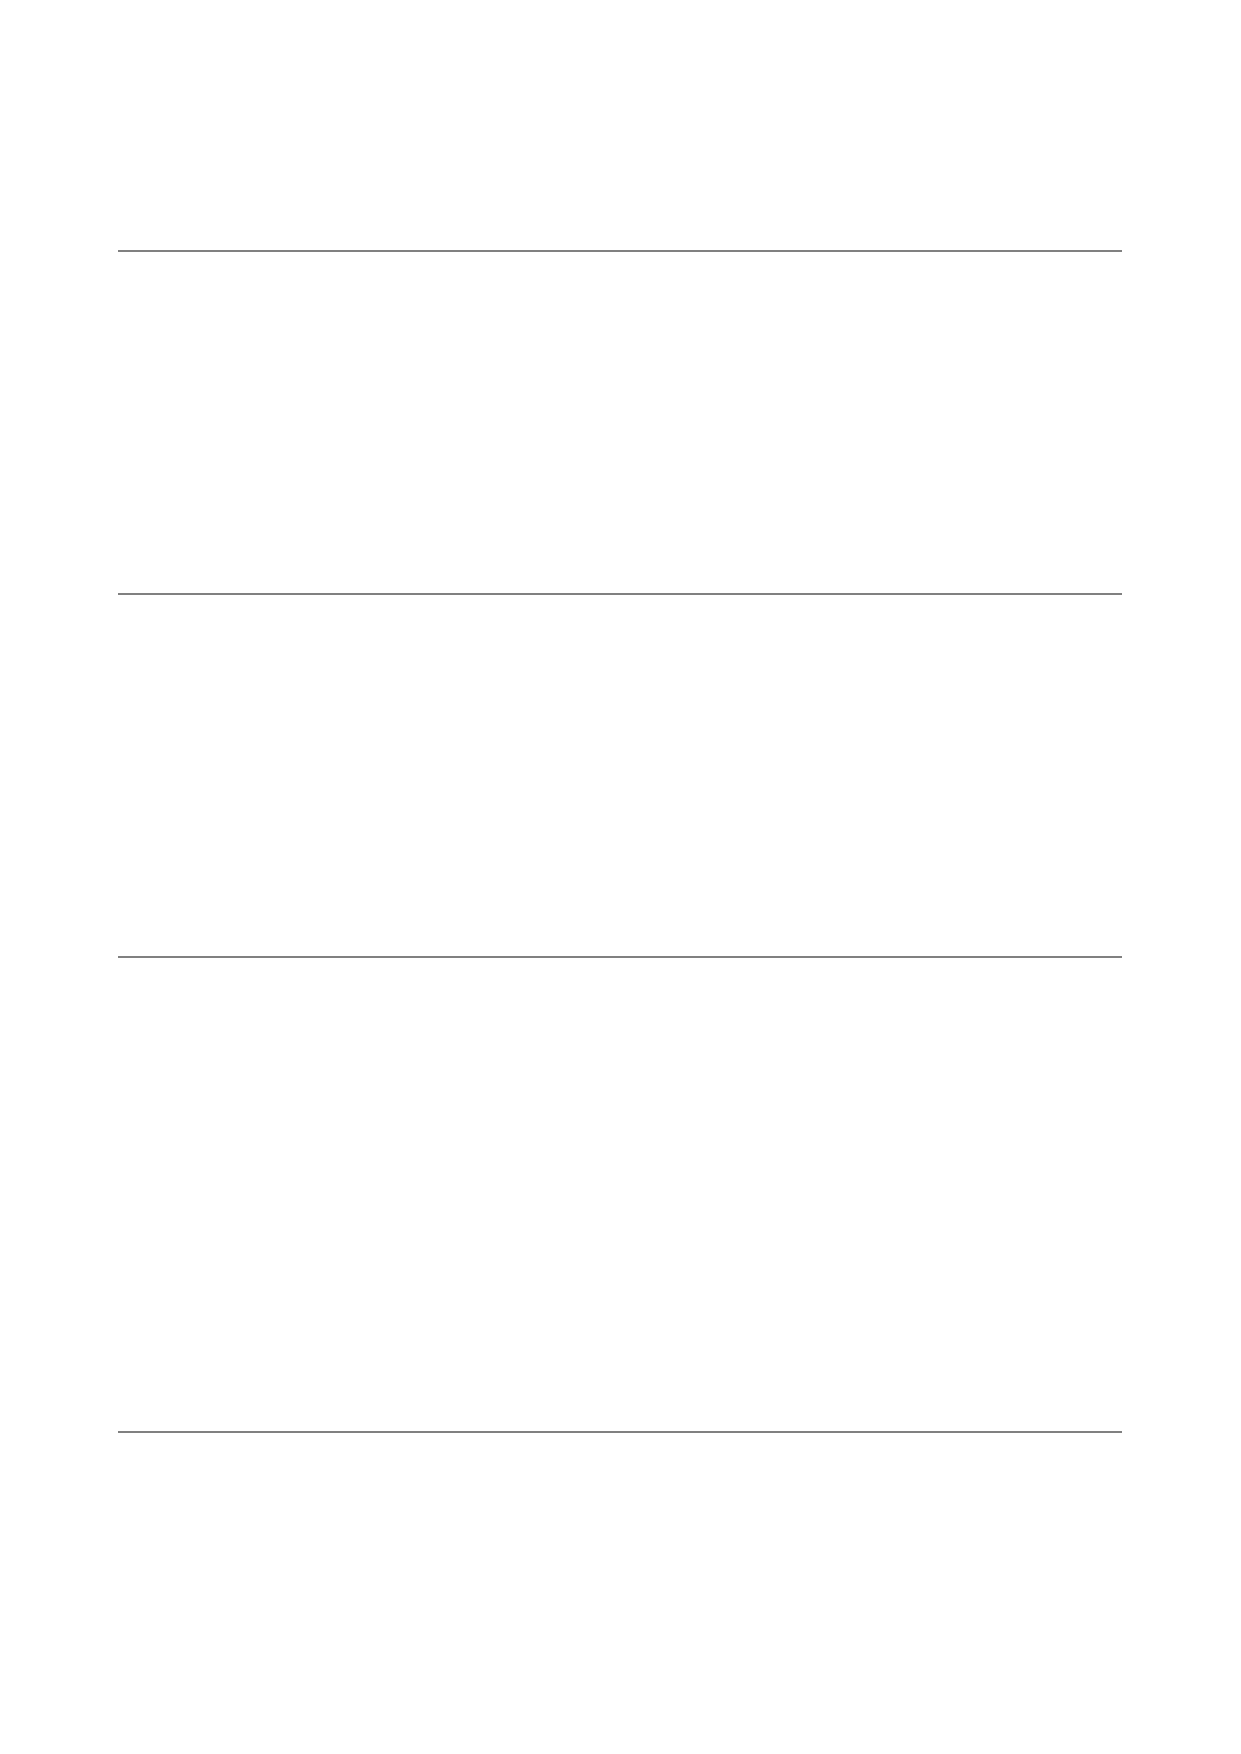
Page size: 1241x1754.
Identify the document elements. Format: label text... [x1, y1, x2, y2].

text resolve(2); // ❌ игнорируется [118, 1192, 1122, 1216]
subtitle Что происходит при reject [118, 301, 1122, 348]
text new Promise((resolve, reject) => { [118, 700, 1122, 723]
text 1️⃣ Promise помечается как ошибка 2️⃣ ошибка = error 3️⃣ .catch(...) получают эту ошибку [118, 461, 1122, 560]
text reject(err); // ❌ игнорируется [118, 1317, 1122, 1340]
text Promise можно завершить только один раз [177, 1063, 1063, 1091]
text const ok = true; [118, 723, 1122, 747]
text if (ok) { [118, 771, 1122, 794]
text }); [118, 889, 1122, 912]
text Сработает только первый вызов. [118, 1370, 1122, 1398]
text reject(error) [118, 360, 1122, 384]
text resolve(1); [118, 1168, 1122, 1192]
text Если ты сделал: [118, 1121, 1122, 1150]
text } [118, 865, 1122, 889]
text resolve / reject — это сигнал JavaScript «Работа закончена» [177, 1538, 1063, 1598]
subtitle Очень тупой, но рабочий пример [118, 644, 1122, 687]
subtitle Самый главный инсайт 🧠 [118, 1482, 1122, 1526]
text reject(new Error("Что-то сломалось")); [118, 842, 1122, 865]
subtitle Важный момент ❗ [118, 1007, 1122, 1050]
text или: [118, 1245, 1122, 1274]
text resolve(1); [118, 1293, 1122, 1317]
text JS делает: [118, 413, 1122, 442]
text 1️⃣ Promise помечается как успешный 2️⃣ результат = value 3️⃣ все .then(...) получают этот value [118, 118, 1122, 217]
text resolve("Всё хорошо"); [118, 794, 1122, 818]
text } else { [118, 818, 1122, 842]
